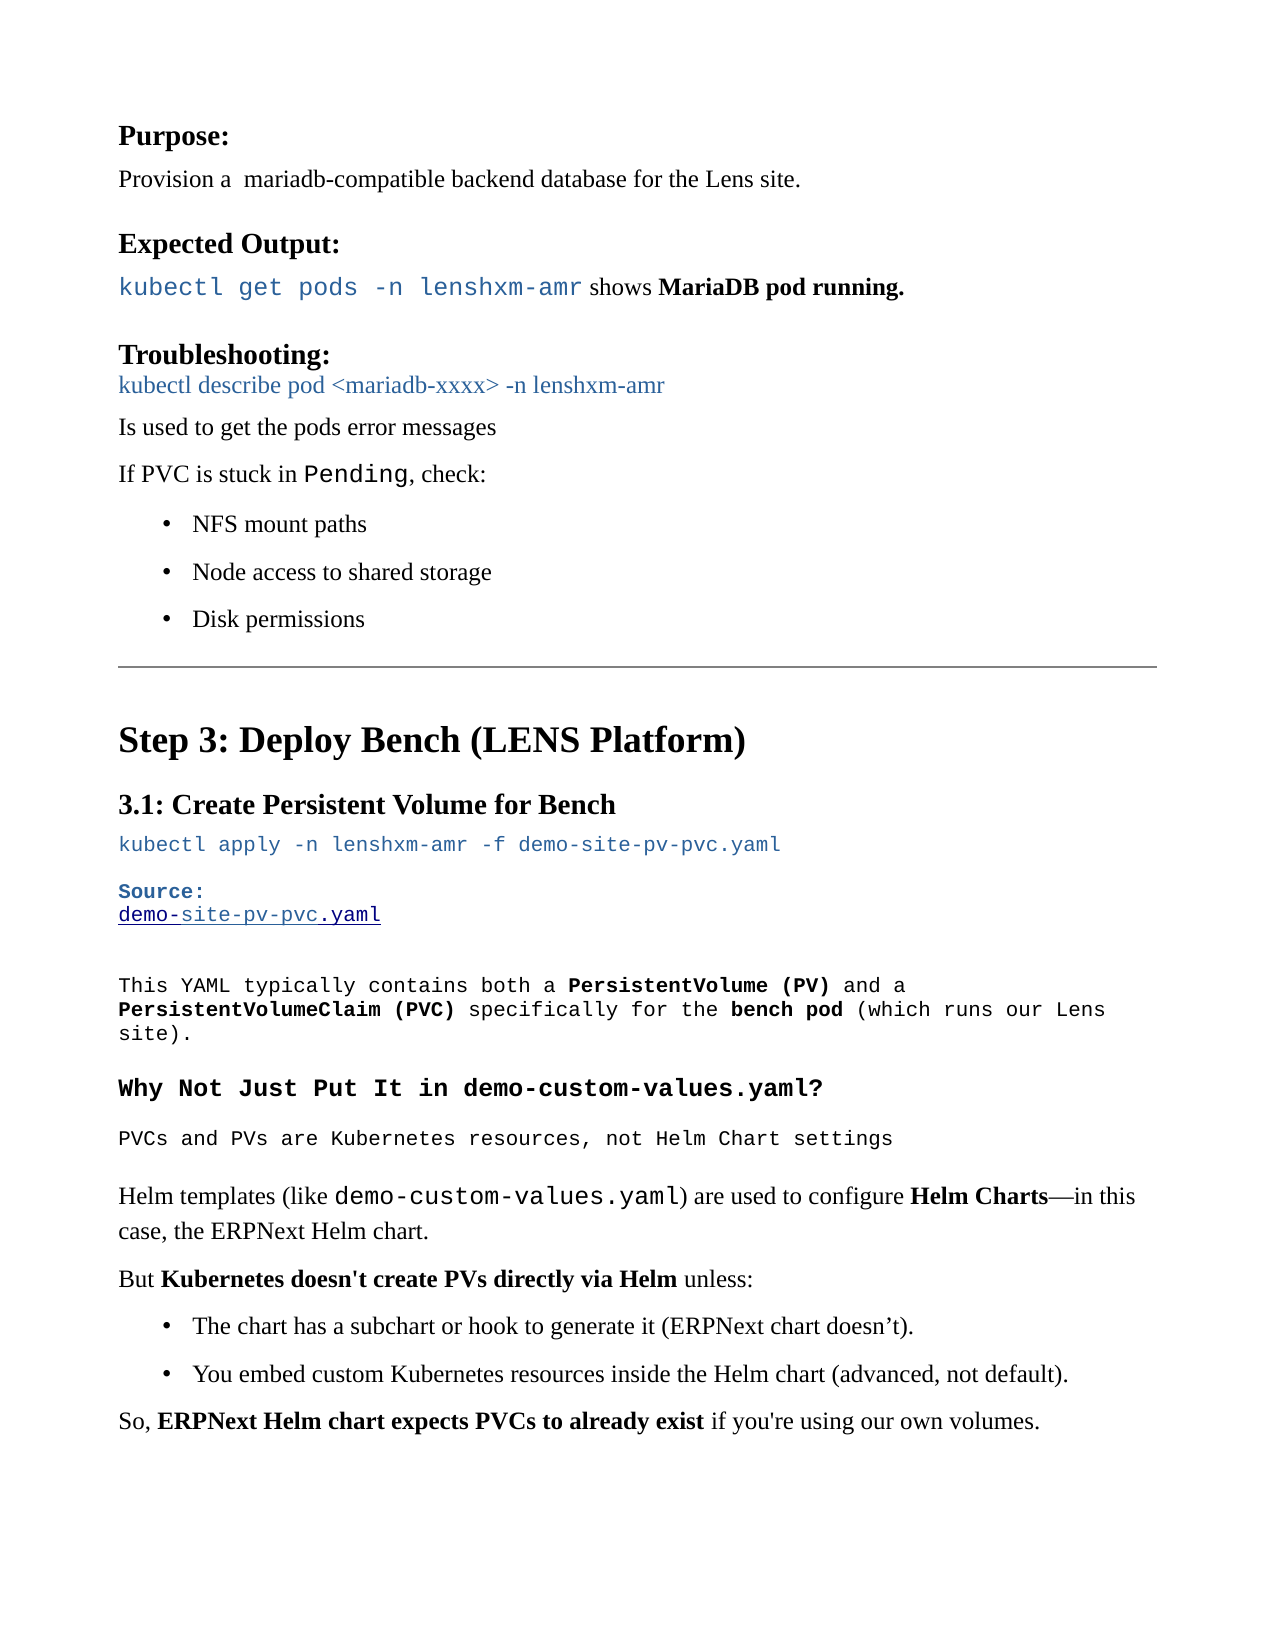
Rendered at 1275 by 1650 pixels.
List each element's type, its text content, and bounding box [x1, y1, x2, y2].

subtitle Purpose: [118, 118, 1157, 152]
text Provision a mariadb-compatible backend database for the Lens site. [118, 164, 1157, 193]
subtitle 3.1: Create Persistent Volume for Bench [118, 787, 1157, 821]
text If PVC is stuck in Pending, check: [118, 459, 1157, 490]
list You embed custom Kubernetes resources inside the Helm chart (advanced, not default). [162, 1359, 1157, 1388]
text So, ERPNext Helm chart expects PVCs to already exist if you're using our own volumes. [118, 1406, 1157, 1435]
text Why Not Just Put It in demo-custom-values.yaml? PVCs and PVs are Kubernetes resources, not Helm Chart settings [118, 1076, 1157, 1151]
text Is used to get the pods error messages [118, 412, 1157, 441]
text kubectl apply -n lenshxm-amr -f demo-site-pv-pvc.yaml Source: demo-site-pv-pvc.yaml This YAML typically contains both a PersistentVolume (PV) and a PersistentVolumeClaim (PVC) specifically for the bench pod (which runs our Lens site). [118, 833, 1157, 1046]
subtitle Troubleshooting: kubectl describe pod <mariadb-xxxx> -n lenshxm-amr [118, 337, 1157, 399]
text But Kubernetes doesn't create PVs directly via Helm unless: [118, 1264, 1157, 1292]
text Helm templates (like demo-custom-values.yaml) are used to configure Helm Charts—in this case, the ERPNext Helm chart. [118, 1181, 1157, 1245]
list Node access to shared storage [162, 557, 1157, 586]
list Disk permissions [162, 604, 1157, 633]
list The chart has a subchart or hook to generate it (ERPNext chart doesn’t). [162, 1311, 1157, 1340]
text kubectl get pods -n lenshxm-amr shows MariaDB pod running. [118, 272, 1157, 303]
subtitle Expected Output: [118, 226, 1157, 260]
subtitle Step 3: Deploy Bench (LENS Platform) [118, 717, 1157, 760]
list NFS mount paths [162, 509, 1157, 538]
